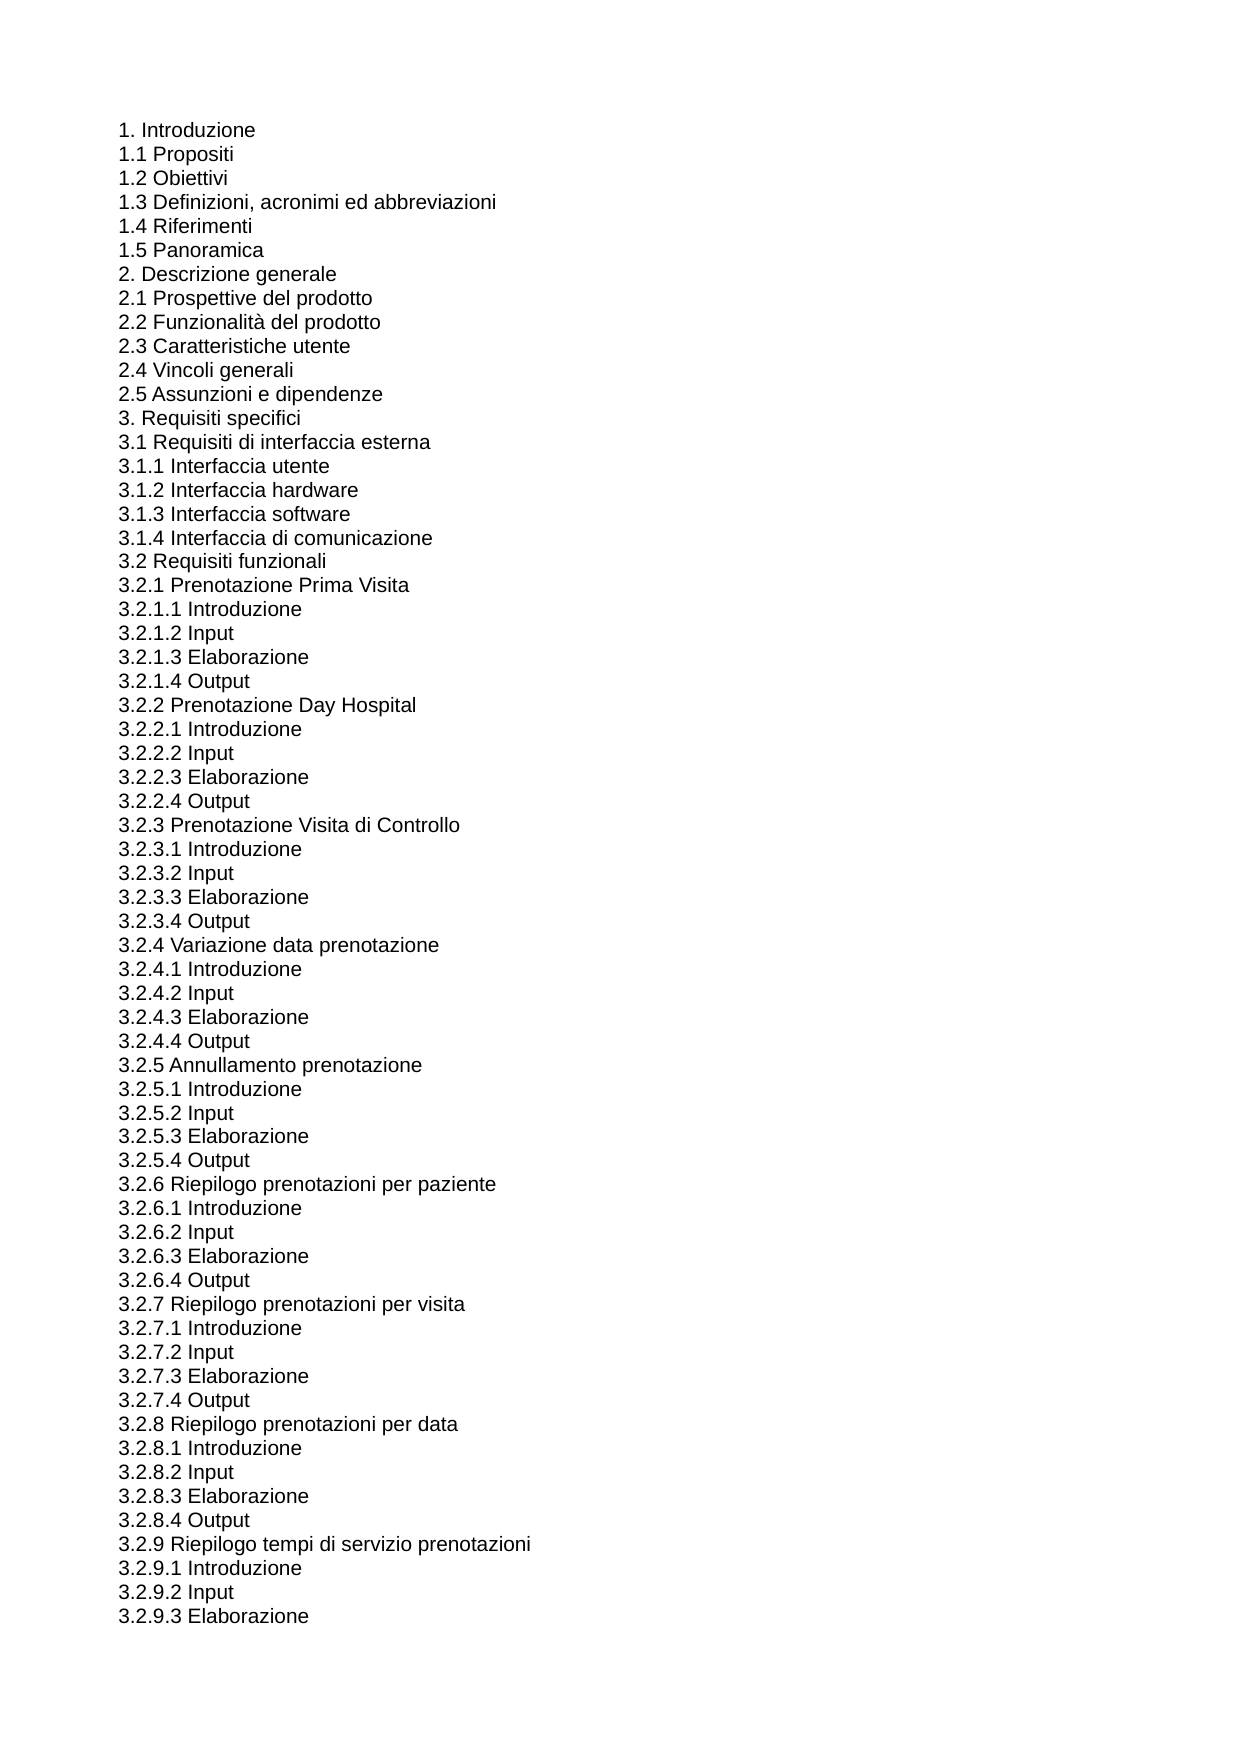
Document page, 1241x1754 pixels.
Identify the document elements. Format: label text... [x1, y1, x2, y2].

text 3.1.2 Interfaccia hardware [118, 477, 1122, 501]
text 1.3 Definizioni, acronimi ed abbreviazioni [118, 190, 1122, 214]
text 1.4 Riferimenti [118, 214, 1122, 238]
text 3.2.9.1 Introduzione [118, 1556, 1122, 1579]
text 3.1 Requisiti di interfaccia esterna [118, 429, 1122, 453]
text 3.2.1.1 Introduzione [118, 597, 1122, 621]
text 3.2.4 Variazione data prenotazione [118, 933, 1122, 957]
text 3.2.7.1 Introduzione [118, 1316, 1122, 1340]
text 3.2.9 Riepilogo tempi di servizio prenotazioni [118, 1532, 1122, 1556]
text 3.2.7.2 Input [118, 1340, 1122, 1364]
text 3.2.8.3 Elaborazione [118, 1484, 1122, 1508]
text 3.2 Requisiti funzionali [118, 549, 1122, 573]
text 3.2.6.4 Output [118, 1268, 1122, 1292]
text 2.3 Caratteristiche utente [118, 334, 1122, 358]
text 3. Requisiti specifici [118, 406, 1122, 429]
text 3.2.8.1 Introduzione [118, 1436, 1122, 1460]
text 3.2.9.3 Elaborazione [118, 1603, 1122, 1627]
text 2.5 Assunzioni e dipendenze [118, 382, 1122, 406]
text 3.2.6.3 Elaborazione [118, 1244, 1122, 1268]
text 3.2.2 Prenotazione Day Hospital [118, 693, 1122, 717]
text 3.2.3.2 Input [118, 861, 1122, 885]
text 3.2.2.2 Input [118, 741, 1122, 765]
text 1.1 Propositi [118, 142, 1122, 166]
text 2. Descrizione generale [118, 262, 1122, 286]
text 3.2.5 Annullamento prenotazione [118, 1052, 1122, 1076]
text 3.2.6.2 Input [118, 1220, 1122, 1244]
text 3.2.4.1 Introduzione [118, 957, 1122, 981]
text 1.2 Obiettivi [118, 166, 1122, 190]
text 3.1.4 Interfaccia di comunicazione [118, 525, 1122, 549]
text 2.4 Vincoli generali [118, 358, 1122, 382]
text 3.2.2.4 Output [118, 789, 1122, 813]
text 3.2.1.4 Output [118, 669, 1122, 693]
text 3.1.1 Interfaccia utente [118, 453, 1122, 477]
text 3.2.8.4 Output [118, 1508, 1122, 1532]
text 3.2.4.4 Output [118, 1028, 1122, 1052]
text 3.2.7.3 Elaborazione [118, 1364, 1122, 1388]
text 3.2.5.4 Output [118, 1148, 1122, 1172]
text 2.1 Prospettive del prodotto [118, 286, 1122, 310]
text 3.2.4.2 Input [118, 981, 1122, 1004]
text 3.2.1.2 Input [118, 621, 1122, 645]
text 3.2.9.2 Input [118, 1579, 1122, 1603]
text 3.2.6.1 Introduzione [118, 1196, 1122, 1220]
text 3.2.3.3 Elaborazione [118, 885, 1122, 909]
text 3.1.3 Interfaccia software [118, 501, 1122, 525]
text 3.2.1.3 Elaborazione [118, 645, 1122, 669]
text 3.2.8 Riepilogo prenotazioni per data [118, 1412, 1122, 1436]
text 3.2.3 Prenotazione Visita di Controllo [118, 813, 1122, 837]
text 1.5 Panoramica [118, 238, 1122, 262]
text 3.2.7.4 Output [118, 1388, 1122, 1412]
text 3.2.2.3 Elaborazione [118, 765, 1122, 789]
text 3.2.5.1 Introduzione [118, 1076, 1122, 1100]
text 3.2.6 Riepilogo prenotazioni per paziente [118, 1172, 1122, 1196]
text 3.2.2.1 Introduzione [118, 717, 1122, 741]
text 3.2.4.3 Elaborazione [118, 1004, 1122, 1028]
text 1. Introduzione [118, 118, 1122, 142]
text 3.2.5.2 Input [118, 1100, 1122, 1124]
text 3.2.3.4 Output [118, 909, 1122, 933]
text 3.2.5.3 Elaborazione [118, 1124, 1122, 1148]
text 3.2.3.1 Introduzione [118, 837, 1122, 861]
text 2.2 Funzionalità del prodotto [118, 310, 1122, 334]
text 3.2.1 Prenotazione Prima Visita [118, 573, 1122, 597]
text 3.2.8.2 Input [118, 1460, 1122, 1484]
text 3.2.7 Riepilogo prenotazioni per visita [118, 1292, 1122, 1316]
